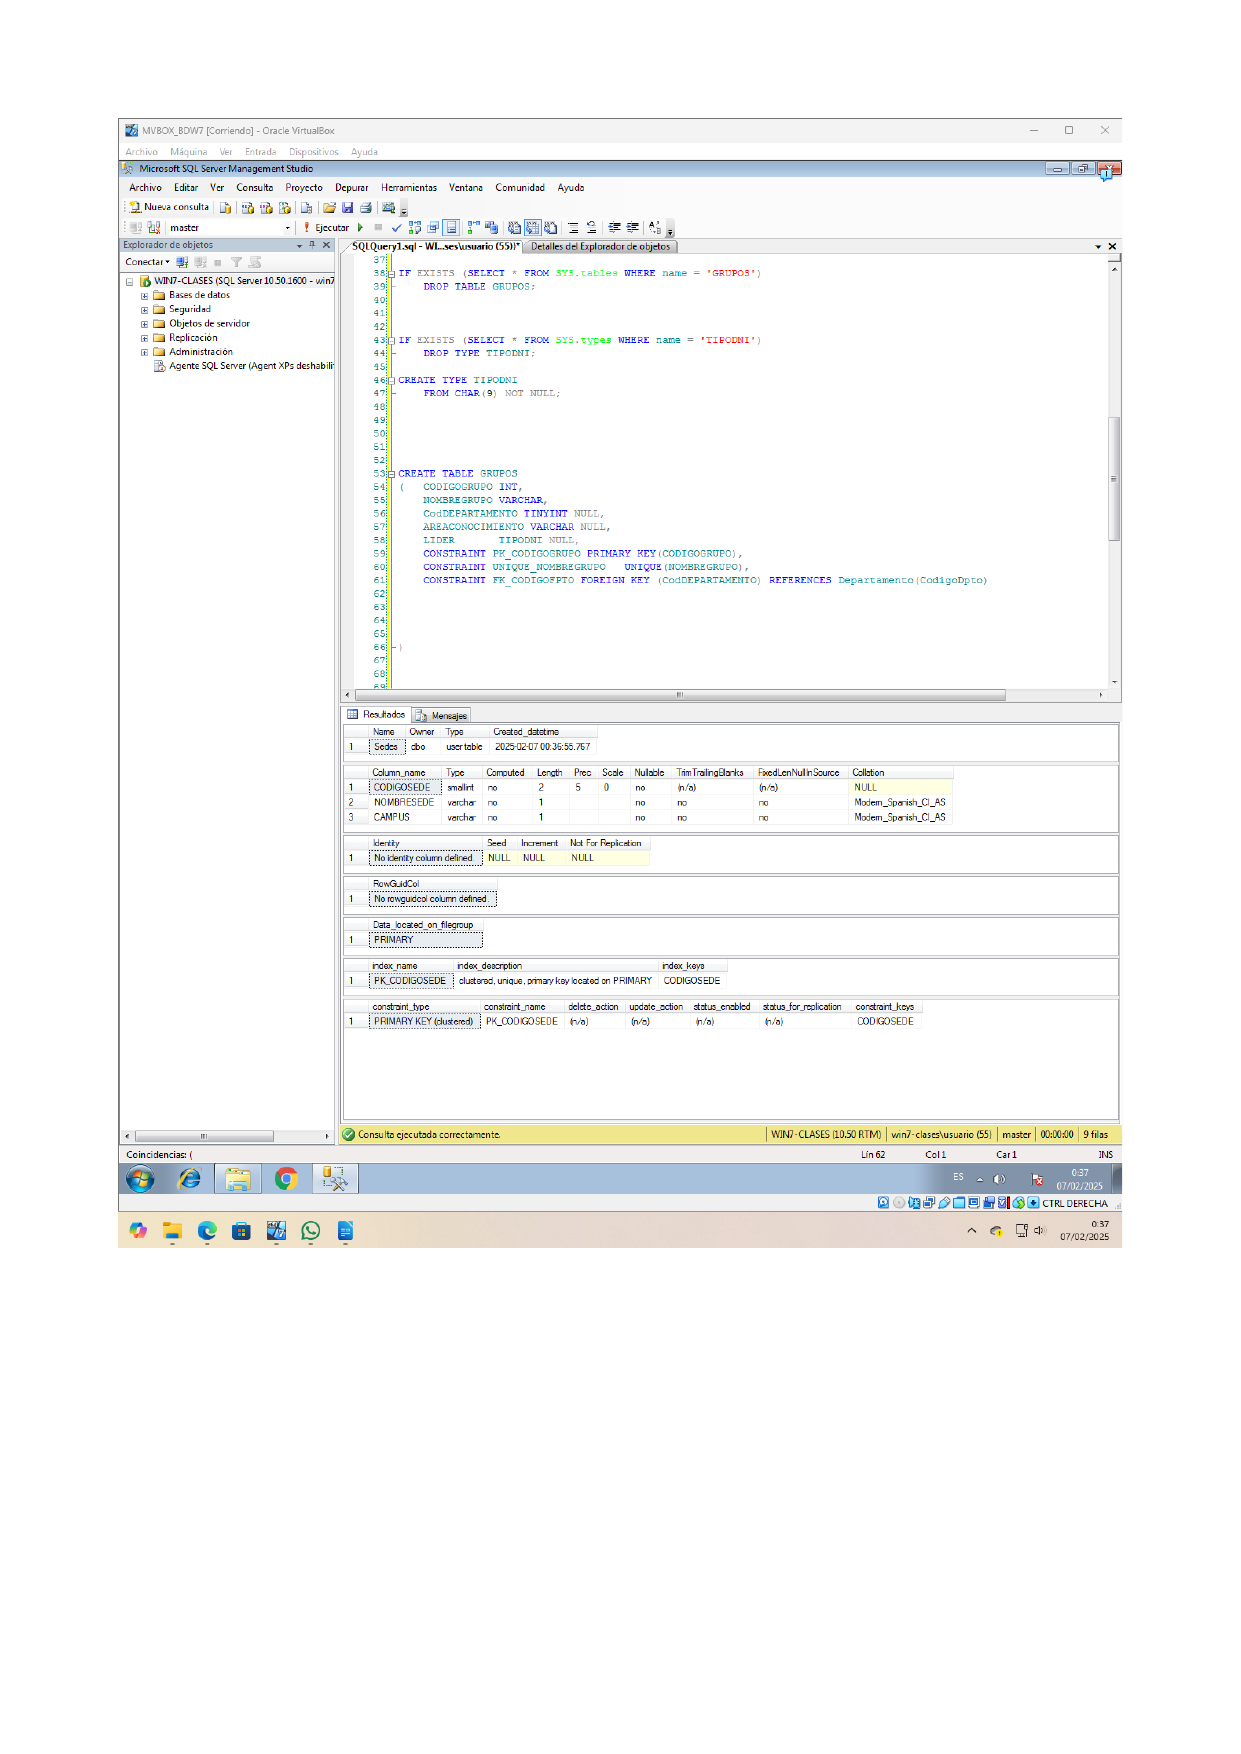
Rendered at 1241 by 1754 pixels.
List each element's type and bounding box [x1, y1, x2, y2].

picture [118, 118, 1123, 1248]
